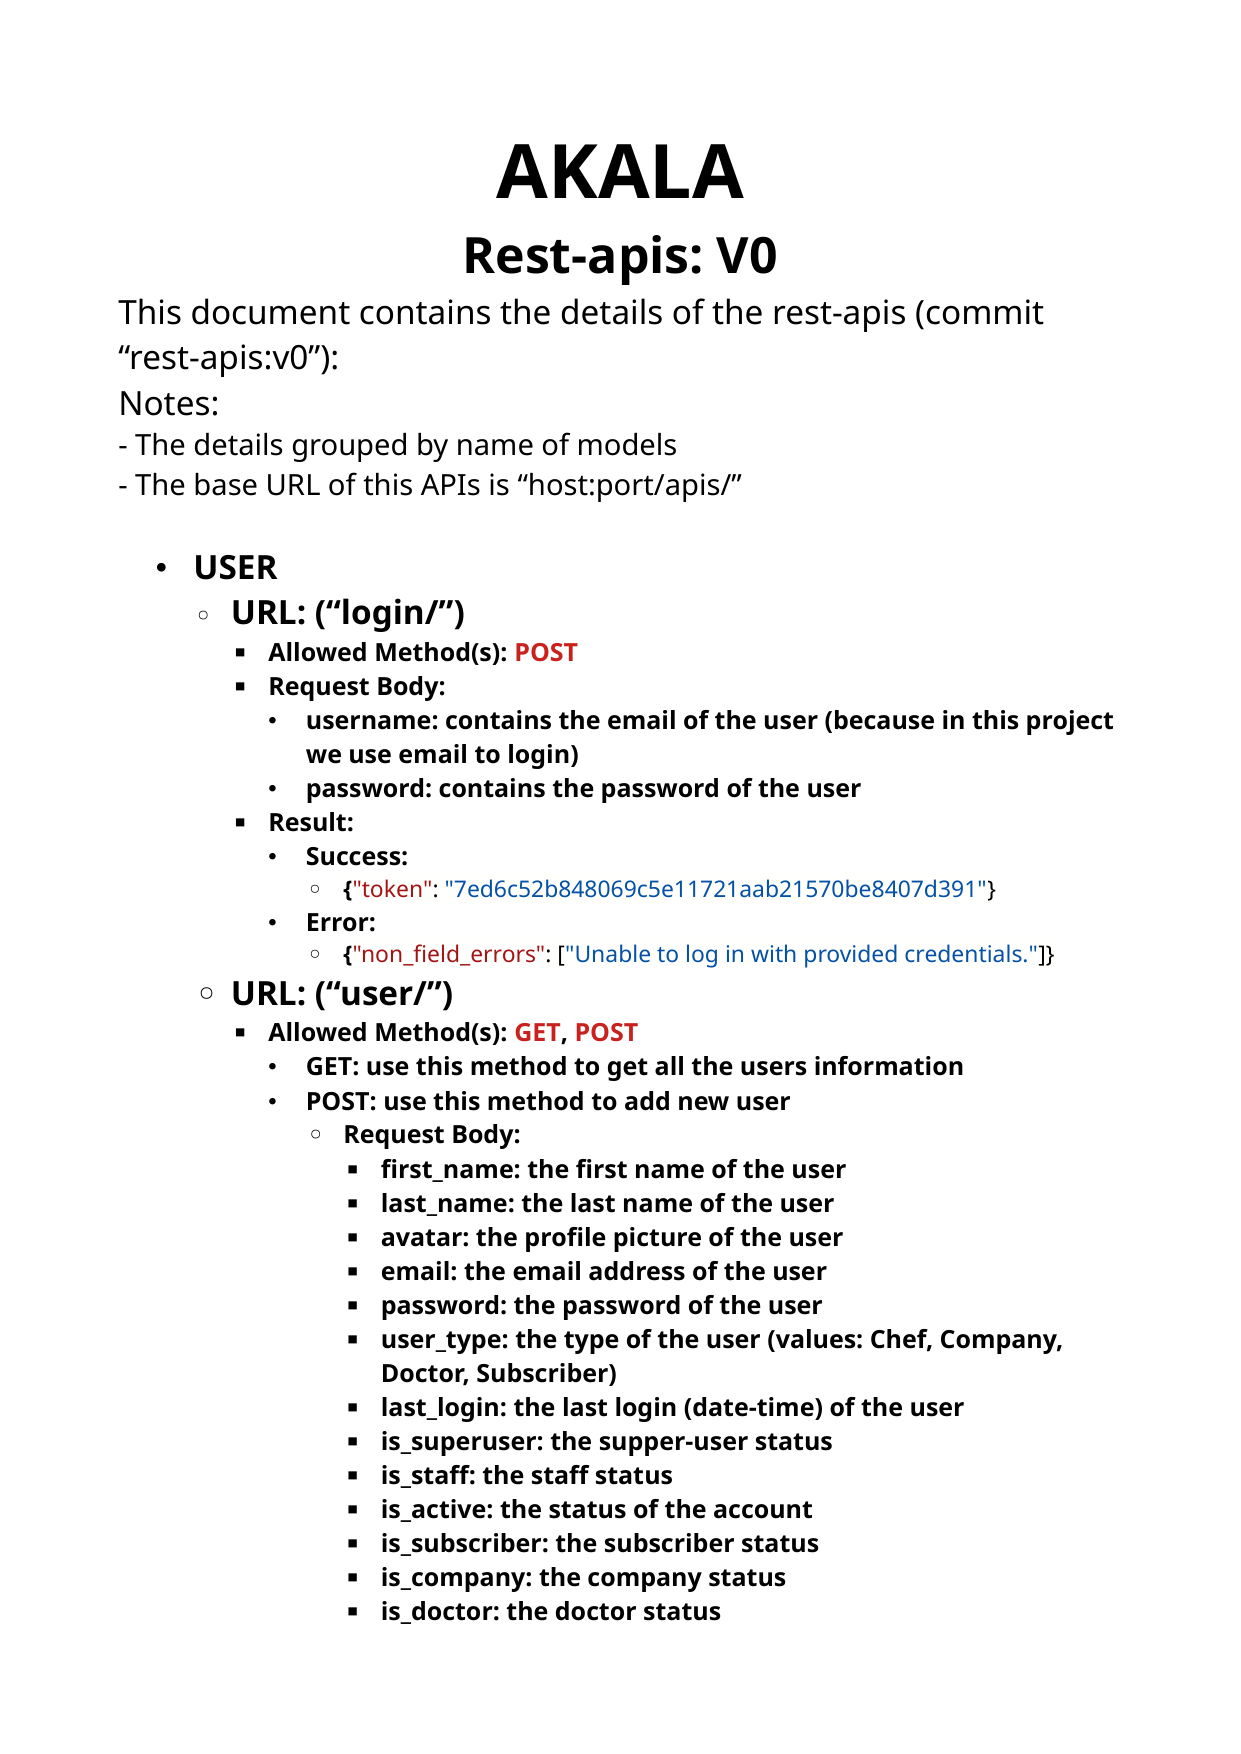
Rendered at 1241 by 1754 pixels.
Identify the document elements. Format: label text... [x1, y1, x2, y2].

text AKALA [118, 118, 1122, 220]
text Notes: [118, 379, 1122, 425]
list {"non_field_errors": ["Unable to log in with provided credentials."]} [306, 938, 1122, 969]
text This document contains the details of the rest-apis (commit “rest-apis:v0”): [118, 288, 1122, 379]
text Rest-apis: V0 [118, 220, 1122, 288]
list is_subscriber: the subscriber status [343, 1526, 1122, 1560]
list is_active: the status of the account [343, 1492, 1122, 1526]
list {"token": "7ed6c52b848069c5e11721aab21570be8407d391"} [306, 873, 1122, 904]
list Request Body: [306, 1117, 1122, 1151]
list last_name: the last name of the user [343, 1185, 1122, 1219]
list username: contains the email of the user (because in this project we use email to login) [268, 703, 1122, 771]
list GET: use this method to get all the users information [268, 1049, 1122, 1083]
list is_company: the company status [343, 1560, 1122, 1594]
list is_superuser: the supper-user status [343, 1424, 1122, 1458]
list Success: [268, 839, 1122, 873]
list avatar: the profile picture of the user [343, 1219, 1122, 1253]
text - The base URL of this APIs is “host:port/apis/” [118, 464, 1122, 504]
list URL: (“login/”) [193, 589, 1122, 634]
list POST: use this method to add new user [268, 1083, 1122, 1117]
text - The details grouped by name of models [118, 425, 1122, 464]
list password: the password of the user [343, 1287, 1122, 1322]
list Request Body: [231, 669, 1122, 703]
list last_login: the last login (date-time) of the user [343, 1390, 1122, 1424]
list password: contains the password of the user [268, 771, 1122, 805]
list is_doctor: the doctor status [343, 1594, 1122, 1628]
list is_staff: the staff status [343, 1458, 1122, 1492]
list Result: [231, 805, 1122, 839]
list USER [156, 544, 1122, 589]
list user_type: the type of the user (values: Chef, Company, Doctor, Subscriber) [343, 1322, 1122, 1390]
list first_name: the first name of the user [343, 1151, 1122, 1185]
list Allowed Method(s): GET, POST [231, 1015, 1122, 1049]
list Allowed Method(s): POST [231, 634, 1122, 669]
list email: the email address of the user [343, 1253, 1122, 1287]
list URL: (“user/”) [193, 969, 1122, 1015]
list Error: [268, 904, 1122, 938]
